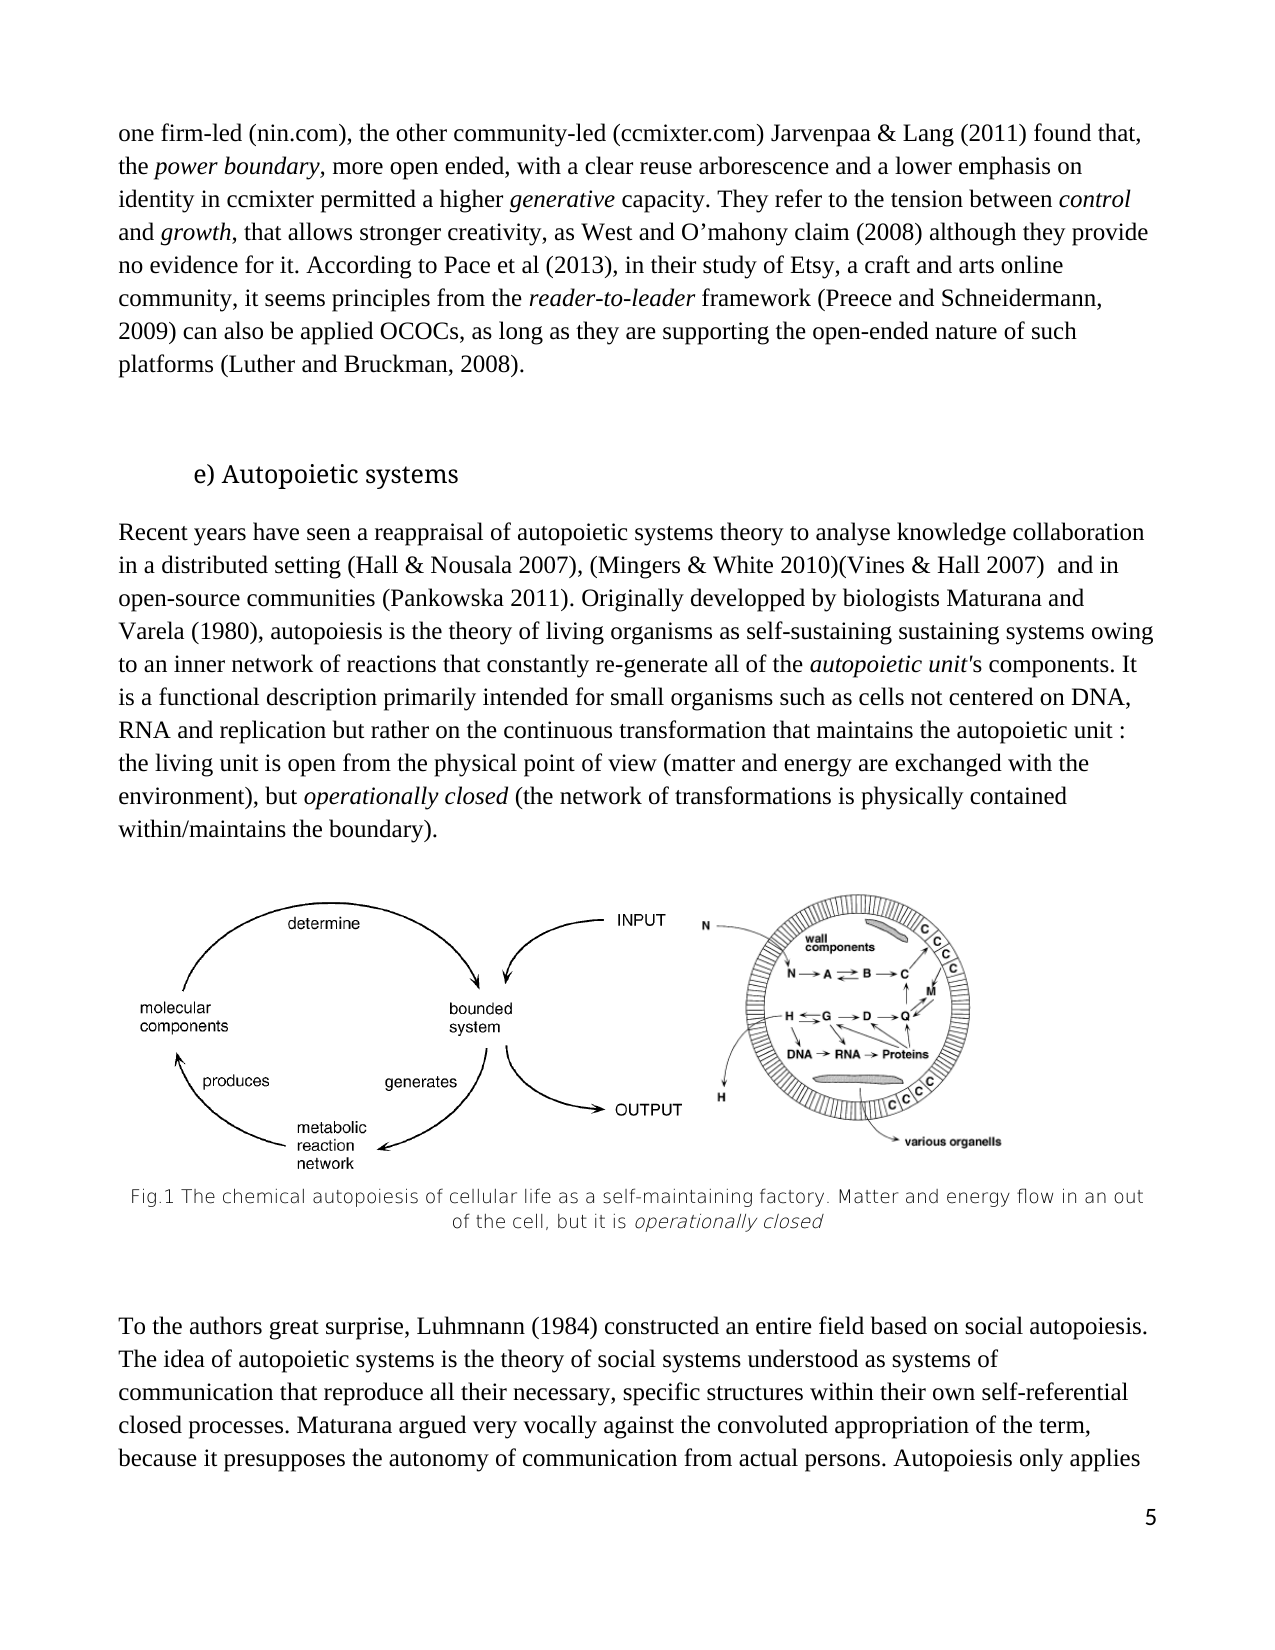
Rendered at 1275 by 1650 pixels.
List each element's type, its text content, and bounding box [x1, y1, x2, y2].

text one firm-led (nin.com), the other community-led (ccmixter.com) Jarvenpaa & Lang (2011) found that, the power boundary, more open ended, with a clear reuse arborescence and a lower emphasis on identity in ccmixter permitted a higher generative capacity. They refer to the tension between control and growth, that allows stronger creativity, as West and O’mahony claim (2008) although they provide no evidence for it. According to Pace et al (2013), in their study of Etsy, a craft and arts online community, it seems principles from the reader-to-leader framework (Preece and Schneidermann, 2009) can also be applied OCOCs, as long as they are supporting the open-ended nature of such platforms (Luther and Bruckman, 2008). [118, 118, 1157, 378]
picture [125, 880, 1011, 1186]
text Recent years have seen a reappraisal of autopoietic systems theory to analyse knowledge collaboration in a distributed setting (Hall & Nousala 2007), (Mingers & White 2010)(Vines & Hall 2007) and in open-source communities (Pankowska 2011). Originally developped by biologists Maturana and Varela (1980), autopoiesis is the theory of living organisms as self-sustaining sustaining systems owing to an inner network of reactions that constantly re-generate all of the autopoietic unit's components. It is a functional description primarily intended for small organisms such as cells not centered on DNA, RNA and replication but rather on the continuous transformation that maintains the autopoietic unit : the living unit is open from the physical point of view (matter and energy are exchanged with the environment), but operationally closed (the network of transformations is physically contained within/maintains the boundary). [118, 517, 1157, 843]
text To the authors great surprise, Luhmnann (1984) constructed an entire field based on social autopoiesis. The idea of autopoietic systems is the theory of social systems understood as systems of communication that reproduce all their necessary, specific structures within their own self-referential closed processes. Maturana argued very vocally against the convoluted appropriation of the term, because it presupposes the autonomy of communication from actual persons. Autopoiesis only applies [118, 1311, 1157, 1472]
text Fig.1 The chemical autopoiesis of cellular life as a self-maintaining factory. Matter and energy flow in an out of the cell, but it is operationally closed [118, 868, 1157, 1233]
text e) Autopoietic systems [118, 457, 1157, 491]
